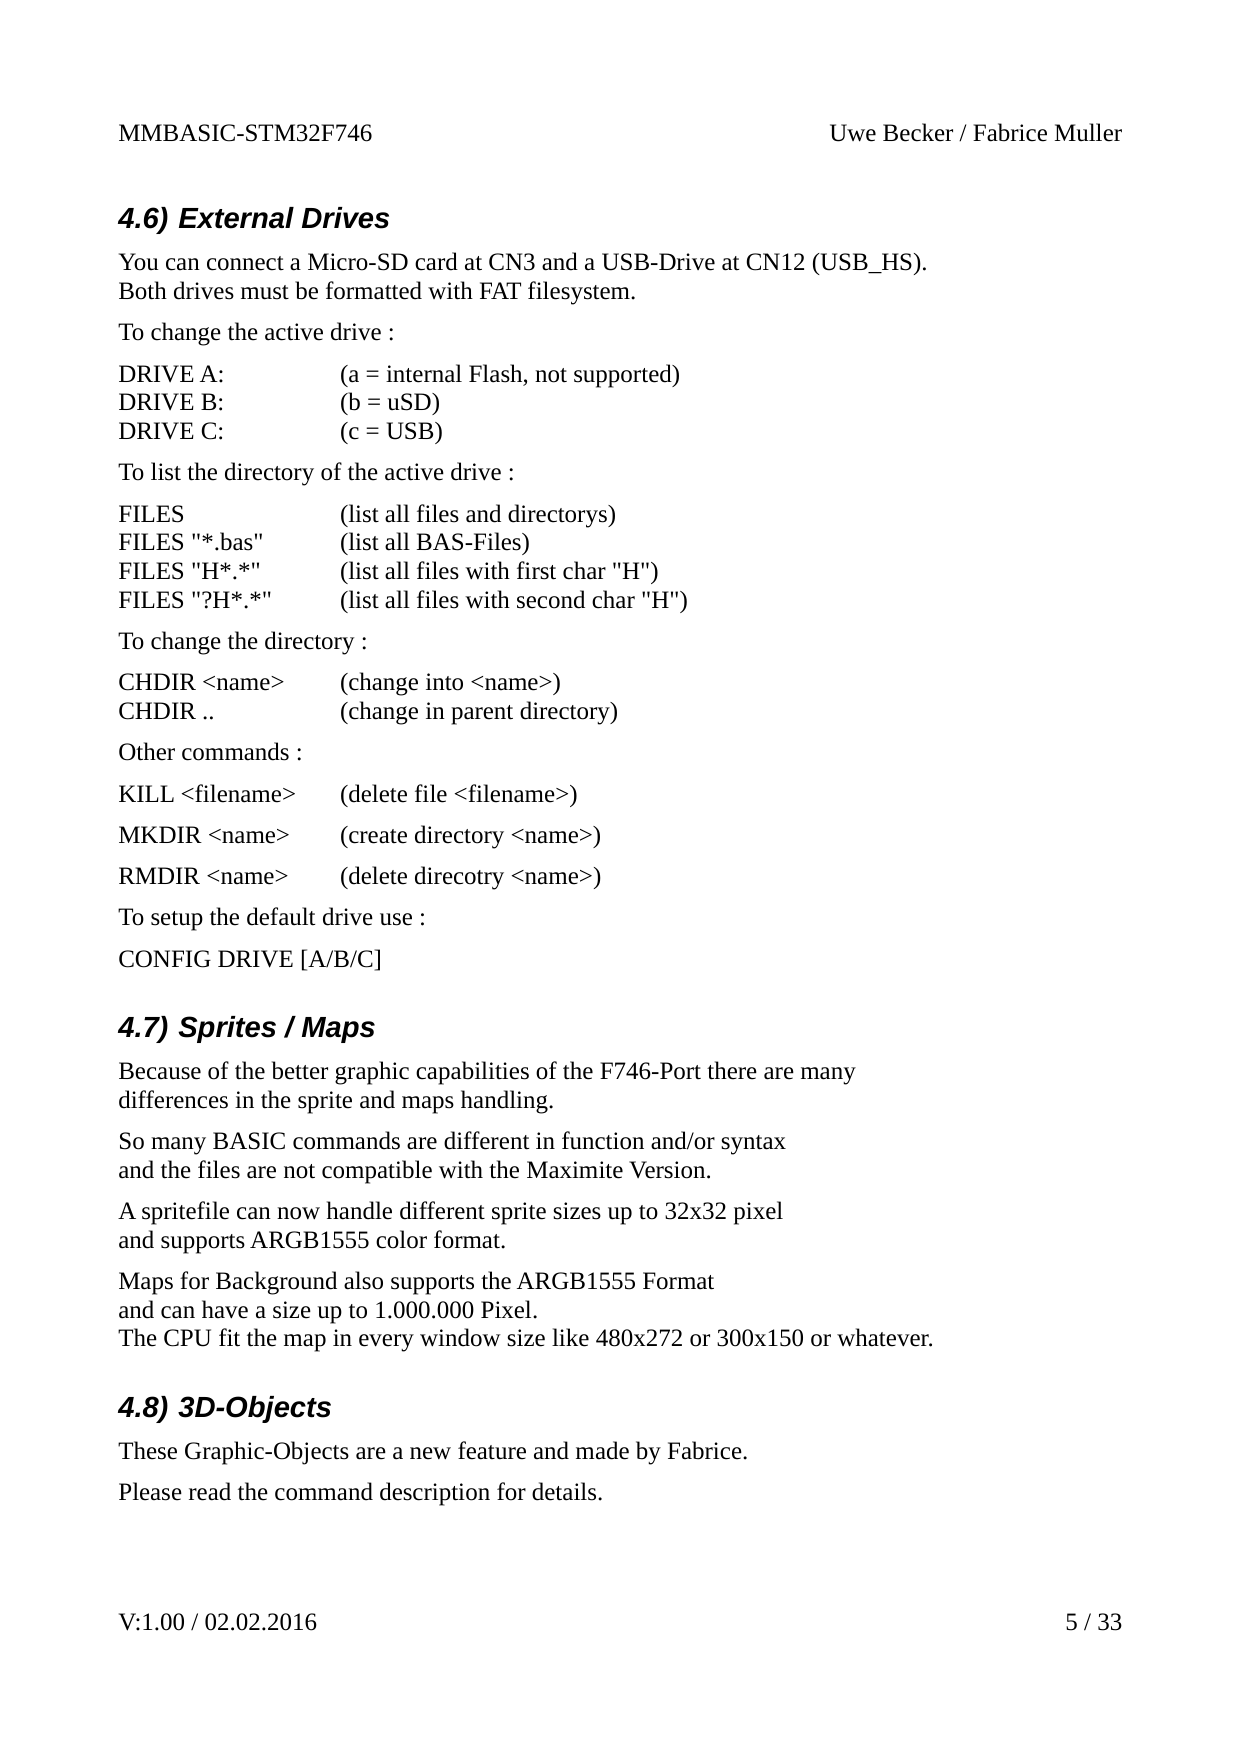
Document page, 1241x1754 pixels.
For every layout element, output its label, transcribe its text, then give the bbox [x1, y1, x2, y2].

text To list the directory of the active drive : [118, 457, 1122, 486]
text So many BASIC commands are different in function and/or syntax and the files are not compatible with the Maximite Version. [118, 1126, 1122, 1183]
subtitle Sprites / Maps [118, 1010, 1122, 1043]
text You can connect a Micro-SD card at CN3 and a USB-Drive at CN12 (USB_HS). Both drives must be formatted with FAT filesystem. [118, 247, 1122, 305]
text KILL <filename> (delete file <filename>) [118, 779, 1122, 807]
subtitle External Drives [118, 201, 1122, 235]
text DRIVE A: (a = internal Flash, not supported) DRIVE B: (b = uSD) DRIVE C: (c = USB) [118, 359, 1122, 445]
text RMDIR <name> (delete direcotry <name>) [118, 861, 1122, 890]
text Maps for Background also supports the ARGB1555 Format and can have a size up to 1.000.000 Pixel. The CPU fit the map in every window size like 480x272 or 300x150 or whatever. [118, 1266, 1122, 1352]
subtitle 3D-Objects [118, 1390, 1122, 1423]
text FILES (list all files and directorys) FILES "*.bas" (list all BAS-Files) FILES "H*.*" (list all files with first char "H") FILES "?H*.*" (list all files with second char "H") [118, 499, 1122, 614]
text To change the directory : [118, 626, 1122, 655]
text To setup the default drive use : [118, 902, 1122, 931]
text A spritefile can now handle different sprite sizes up to 32x32 pixel and supports ARGB1555 color format. [118, 1196, 1122, 1253]
text Because of the better graphic capabilities of the F746-Port there are many differences in the sprite and maps handling. [118, 1056, 1122, 1113]
text These Graphic-Objects are a new feature and made by Fabrice. [118, 1436, 1122, 1464]
text Other commands : [118, 737, 1122, 766]
text CONFIG DRIVE [A/B/C] [118, 944, 1122, 972]
text CHDIR <name> (change into <name>) CHDIR .. (change in parent directory) [118, 667, 1122, 725]
text MKDIR <name> (create directory <name>) [118, 820, 1122, 849]
text Please read the command description for details. [118, 1477, 1122, 1506]
text To change the active drive : [118, 317, 1122, 346]
